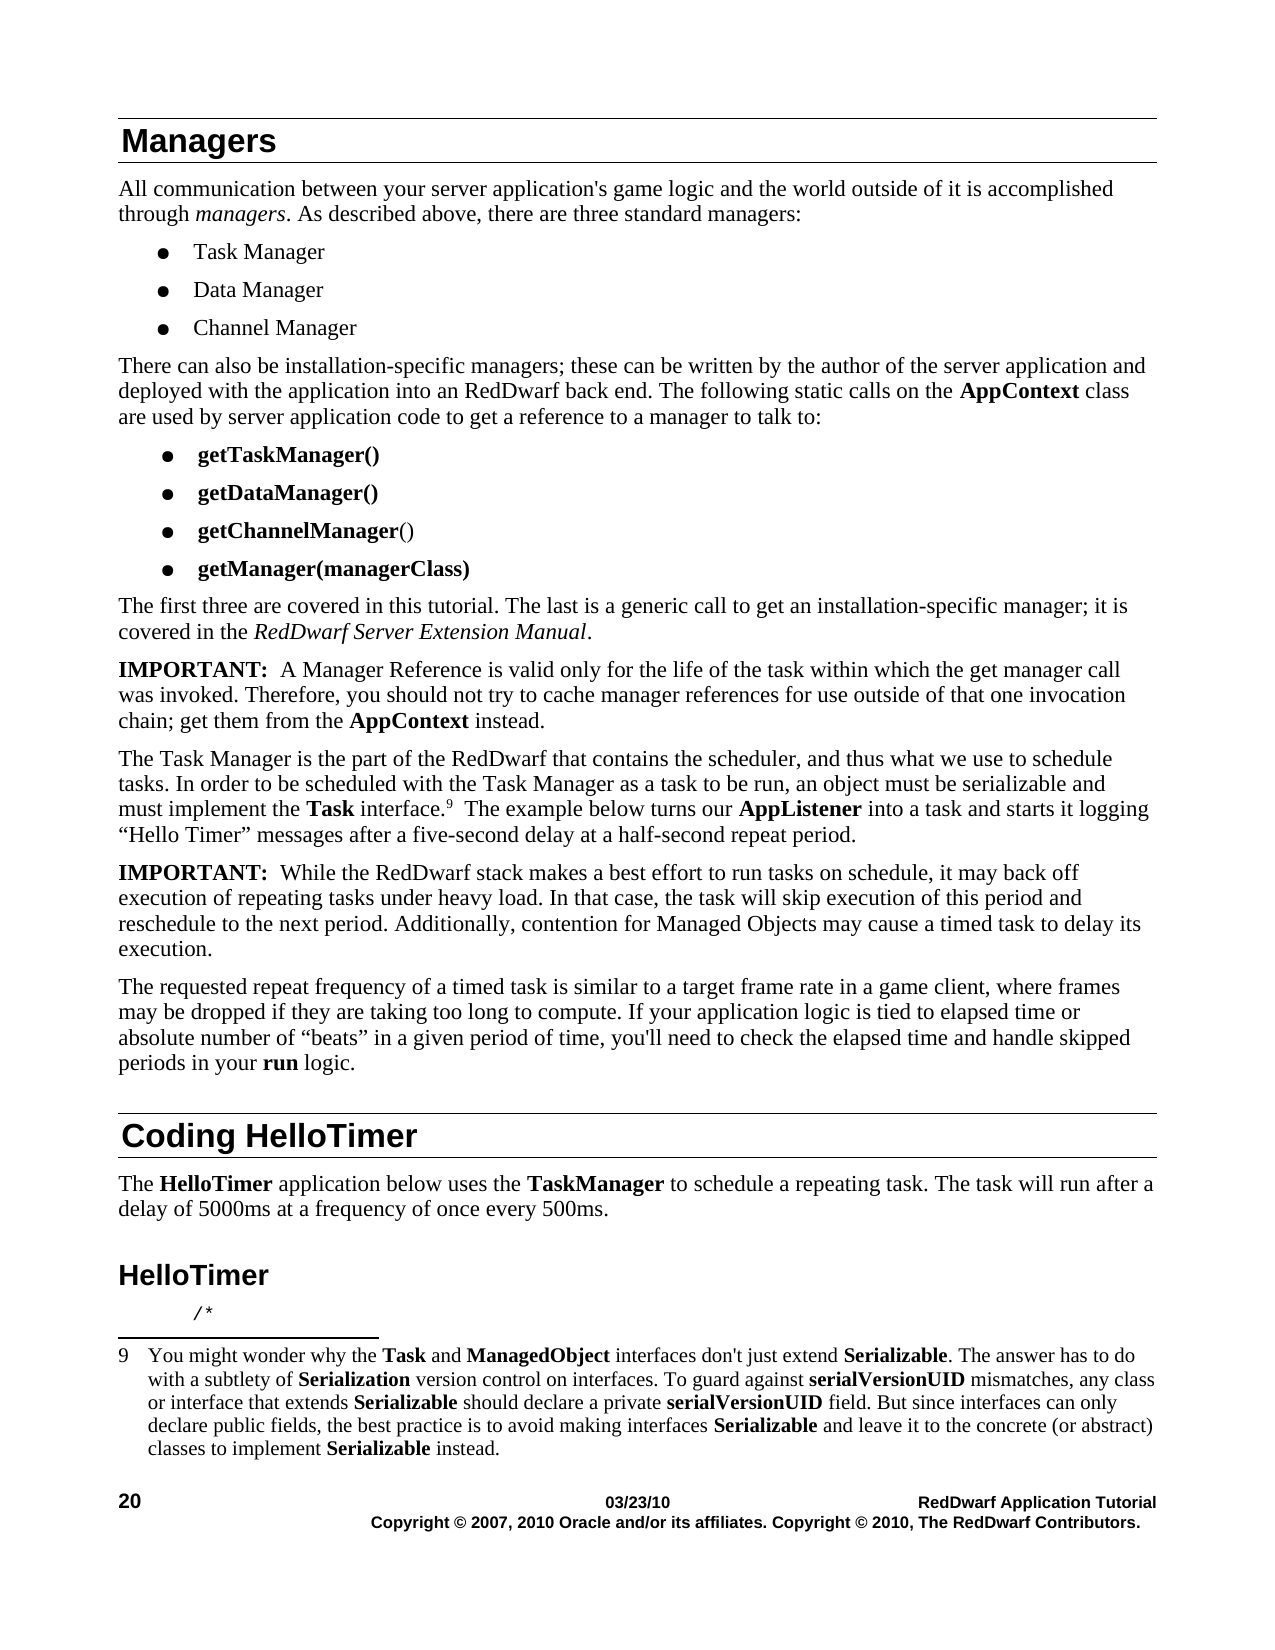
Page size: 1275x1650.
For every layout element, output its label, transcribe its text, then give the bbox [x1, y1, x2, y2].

list getDataManager() [192, 480, 1157, 505]
text You might wonder why the Task and ManagedObject interfaces don't just extend Serializable. The answer has to do with a subtlety of Serialization version control on interfaces. To guard against serialVersionUID mismatches, any class or interface that extends Serializable should declare a private serialVersionUID field. But since interfaces can only declare public fields, the best practice is to avoid making interfaces Serializable and leave it to the concrete (or abstract) classes to implement Serializable instead. [118, 1344, 1157, 1460]
list getManager(managerClass) [192, 556, 1157, 581]
list getTaskManager() [192, 442, 1157, 467]
subtitle Managers [118, 119, 1157, 162]
text All communication between your server application's game logic and the world outside of it is accomplished through managers. As described above, there are three standard managers: [118, 176, 1157, 227]
text /* [192, 1304, 1098, 1326]
subtitle HelloTimer [118, 1259, 1157, 1292]
text IMPORTANT: A Manager Reference is valid only for the life of the task within which the get manager call was invoked. Therefore, you should not try to cache manager references for use outside of that one invocation chain; get them from the AppContext instead. [118, 657, 1157, 733]
list Channel Manager [156, 315, 1157, 341]
list Data Manager [156, 277, 1157, 303]
list getChannelManager() [192, 518, 1157, 543]
list Task Manager [156, 239, 1157, 265]
text The Task Manager is the part of the RedDwarf that contains the scheduler, and thus what we use to schedule tasks. In order to be scheduled with the Task Manager as a task to be run, an object must be serializable and must implement the Task interface. The example below turns our AppListener into a task and starts it logging “Hello Timer” messages after a five-second delay at a half-second repeat period. [118, 746, 1157, 847]
subtitle Coding HelloTimer [118, 1114, 1157, 1157]
text The requested repeat frequency of a timed task is similar to a target frame rate in a game client, where frames may be dropped if they are taking too long to compute. If your application logic is tied to elapsed time or absolute number of “beats” in a given period of time, you'll need to check the elapsed time and handle skipped periods in your run logic. [118, 974, 1157, 1076]
text The HelloTimer application below uses the TaskManager to schedule a repeating task. The task will run after a delay of 5000ms at a frequency of once every 500ms. [118, 1171, 1157, 1222]
text IMPORTANT: While the RedDwarf stack makes a best effort to run tasks on schedule, it may back off execution of repeating tasks under heavy load. In that case, the task will skip execution of this period and reschedule to the next period. Additionally, contention for Managed Objects may cause a timed task to delay its execution. [118, 860, 1157, 961]
text The first three are covered in this tutorial. The last is a generic call to get an installation-specific manager; it is covered in the RedDwarf Server Extension Manual. [118, 593, 1157, 644]
text There can also be installation-specific managers; these can be written by the author of the server application and deployed with the application into an RedDwarf back end. The following static calls on the AppContext class are used by server application code to get a reference to a manager to talk to: [118, 353, 1157, 429]
